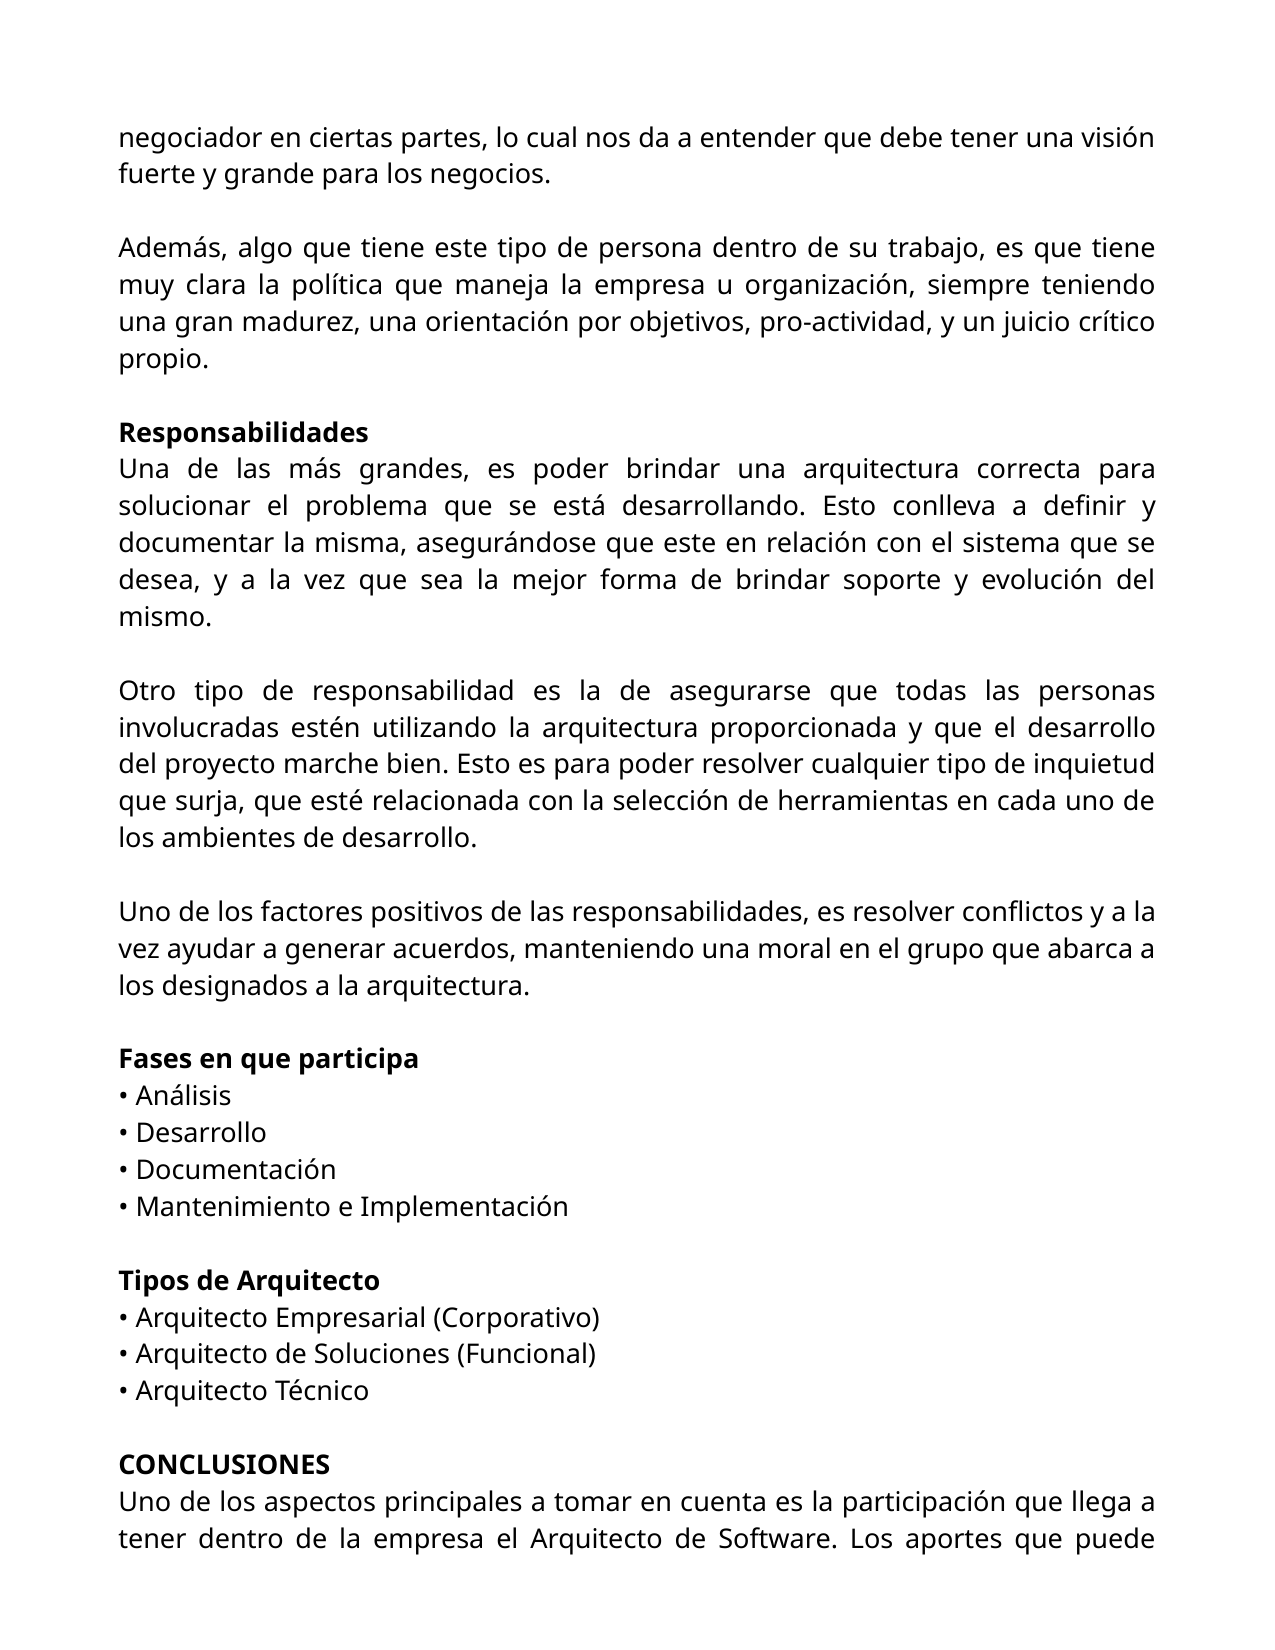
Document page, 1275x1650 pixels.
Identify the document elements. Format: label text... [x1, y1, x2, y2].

text Responsabilidades [118, 413, 1157, 450]
text CONCLUSIONES [118, 1446, 1157, 1482]
text Otro tipo de responsabilidad es la de asegurarse que todas las personas involucradas estén utilizando la arquitectura proporcionada y que el desarrollo del proyecto marche bien. Esto es para poder resolver cualquier tipo de inquietud que surja, que esté relacionada con la selección de herramientas en cada uno de los ambientes de desarrollo. [118, 671, 1157, 856]
text Fases en que participa [118, 1040, 1157, 1077]
text • Arquitecto de Soluciones (Funcional) [118, 1335, 1157, 1372]
text Tipos de Arquitecto [118, 1261, 1157, 1298]
text • Análisis [118, 1077, 1157, 1114]
text • Arquitecto Técnico [118, 1372, 1157, 1409]
text • Documentación [118, 1151, 1157, 1187]
text negociador en ciertas partes, lo cual nos da a entender que debe tener una visión fuerte y grande para los negocios. [118, 118, 1157, 192]
text • Desarrollo [118, 1114, 1157, 1151]
text Uno de los aspectos principales a tomar en cuenta es la participación que llega a tener dentro de la empresa el Arquitecto de Software. Los aportes que puede [118, 1482, 1157, 1556]
text Además, algo que tiene este tipo de persona dentro de su trabajo, es que tiene muy clara la política que maneja la empresa u organización, siempre teniendo una gran madurez, una orientación por objetivos, pro-actividad, y un juicio crítico propio. [118, 229, 1157, 376]
text Una de las más grandes, es poder brindar una arquitectura correcta para solucionar el problema que se está desarrollando. Esto conlleva a definir y documentar la misma, asegurándose que este en relación con el sistema que se desea, y a la vez que sea la mejor forma de brindar soporte y evolución del mismo. [118, 450, 1157, 634]
text • Arquitecto Empresarial (Corporativo) [118, 1298, 1157, 1335]
text Uno de los factores positivos de las responsabilidades, es resolver conflictos y a la vez ayudar a generar acuerdos, manteniendo una moral en el grupo que abarca a los designados a la arquitectura. [118, 892, 1157, 1003]
text • Mantenimiento e Implementación [118, 1187, 1157, 1224]
